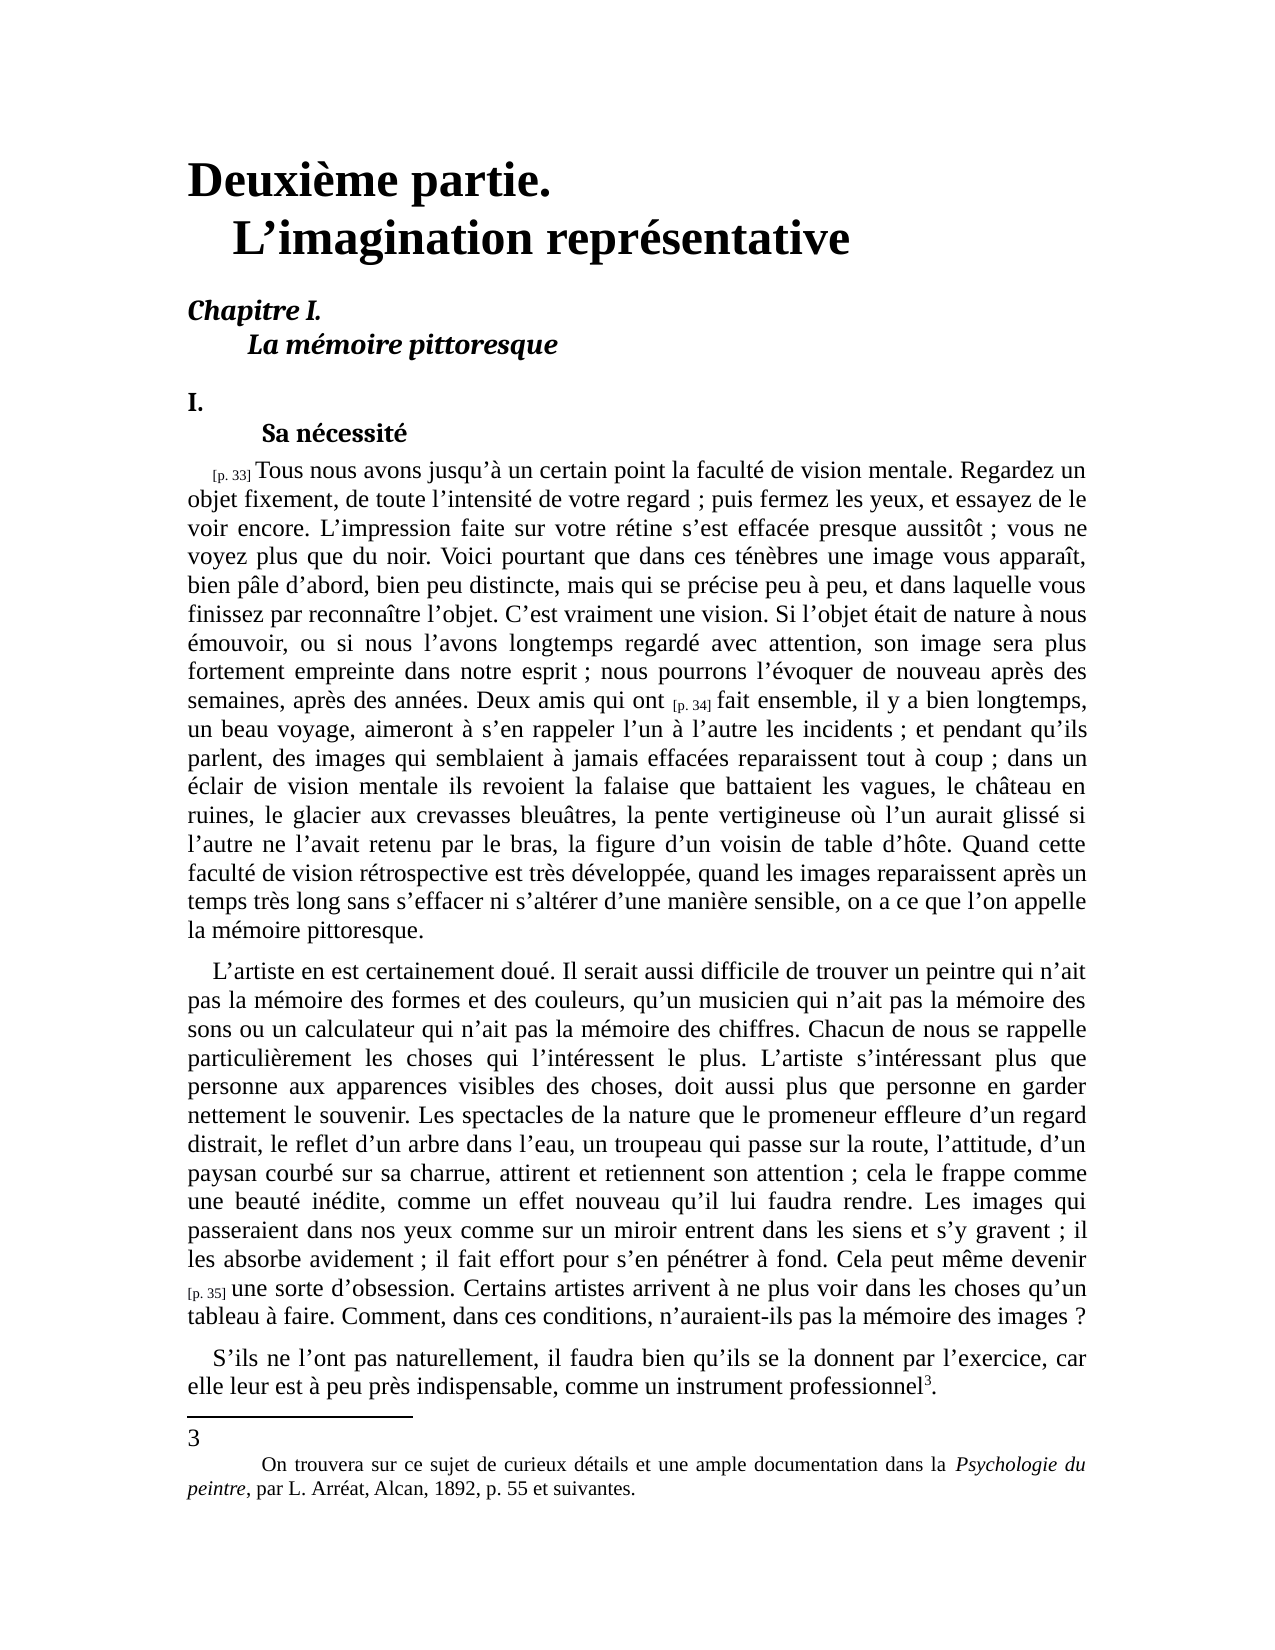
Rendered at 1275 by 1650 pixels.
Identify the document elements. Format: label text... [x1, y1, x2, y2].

subtitle Deuxième partie. L’imagination représentative [187, 150, 1087, 265]
text S’ils ne l’ont pas naturellement, il faudra bien qu’ils se la donnent par l’exercice, car elle leur est à peu près indispensable, comme un instrument professionnel. [187, 1343, 1087, 1400]
text L’artiste en est certainement doué. Il serait aussi difficile de trouver un peintre qui n’ait pas la mémoire des formes et des couleurs, qu’un musicien qui n’ait pas la mémoire des sons ou un calculateur qui n’ait pas la mémoire des chiffres. Chacun de nous se rappelle particulièrement les choses qui l’intéressent le plus. L’artiste s’intéressant plus que personne aux apparences visibles des choses, doit aussi plus que personne en garder nettement le souvenir. Les spectacles de la nature que le promeneur effleure d’un regard distrait, le reflet d’un arbre dans l’eau, un troupeau qui passe sur la route, l’attitude, d’un paysan courbé sur sa charrue, attirent et retiennent son attention ; cela le frappe comme une beauté inédite, comme un effet nouveau qu’il lui faudra rendre. Les images qui passeraient dans nos yeux comme sur un miroir entrent dans les siens et s’y gravent ; il les absorbe avidement ; il fait effort pour s’en pénétrer à fond. Cela peut même devenir [p. 35] une sorte d’obsession. Certains artistes arrivent à ne plus voir dans les choses qu’un tableau à faire. Comment, dans ces conditions, n’auraient-ils pas la mémoire des images ? [187, 956, 1087, 1330]
text [p. 33] Tous nous avons jusqu’à un certain point la faculté de vision mentale. Regardez un objet fixement, de toute l’intensité de votre regard ; puis fermez les yeux, et essayez de le voir encore. L’impression faite sur votre rétine s’est effacée presque aussitôt ; vous ne voyez plus que du noir. Voici pourtant que dans ces ténèbres une image vous apparaît, bien pâle d’abord, bien peu distincte, mais qui se précise peu à peu, et dans laquelle vous finissez par reconnaître l’objet. C’est vraiment une vision. Si l’objet était de nature à nous émouvoir, ou si nous l’avons longtemps regardé avec attention, son image sera plus fortement empreinte dans notre esprit ; nous pourrons l’évoquer de nouveau après des semaines, après des années. Deux amis qui ont [p. 34] fait ensemble, il y a bien longtemps, un beau voyage, aimeront à s’en rappeler l’un à l’autre les incidents ; et pendant qu’ils parlent, des images qui semblaient à jamais effacées reparaissent tout à coup ; dans un éclair de vision mentale ils revoient la falaise que battaient les vagues, le château en ruines, le glacier aux crevasses bleuâtres, la pente vertigineuse où l’un aurait glissé si l’autre ne l’avait retenu par le bras, la figure d’un voisin de table d’hôte. Quand cette faculté de vision rétrospective est très développée, quand les images reparaissent après un temps très long sans s’effacer ni s’altérer d’une manière sensible, on a ce que l’on appelle la mémoire pittoresque. [187, 455, 1087, 944]
subtitle Chapitre I. La mémoire pittoresque [187, 294, 1087, 362]
subtitle I. Sa nécessité [187, 387, 1087, 449]
text On trouvera sur ce sujet de curieux détails et une ample documentation dans la Psychologie du peintre, par L. Arréat, Alcan, 1892, p. 55 et suivantes. [187, 1452, 1087, 1500]
